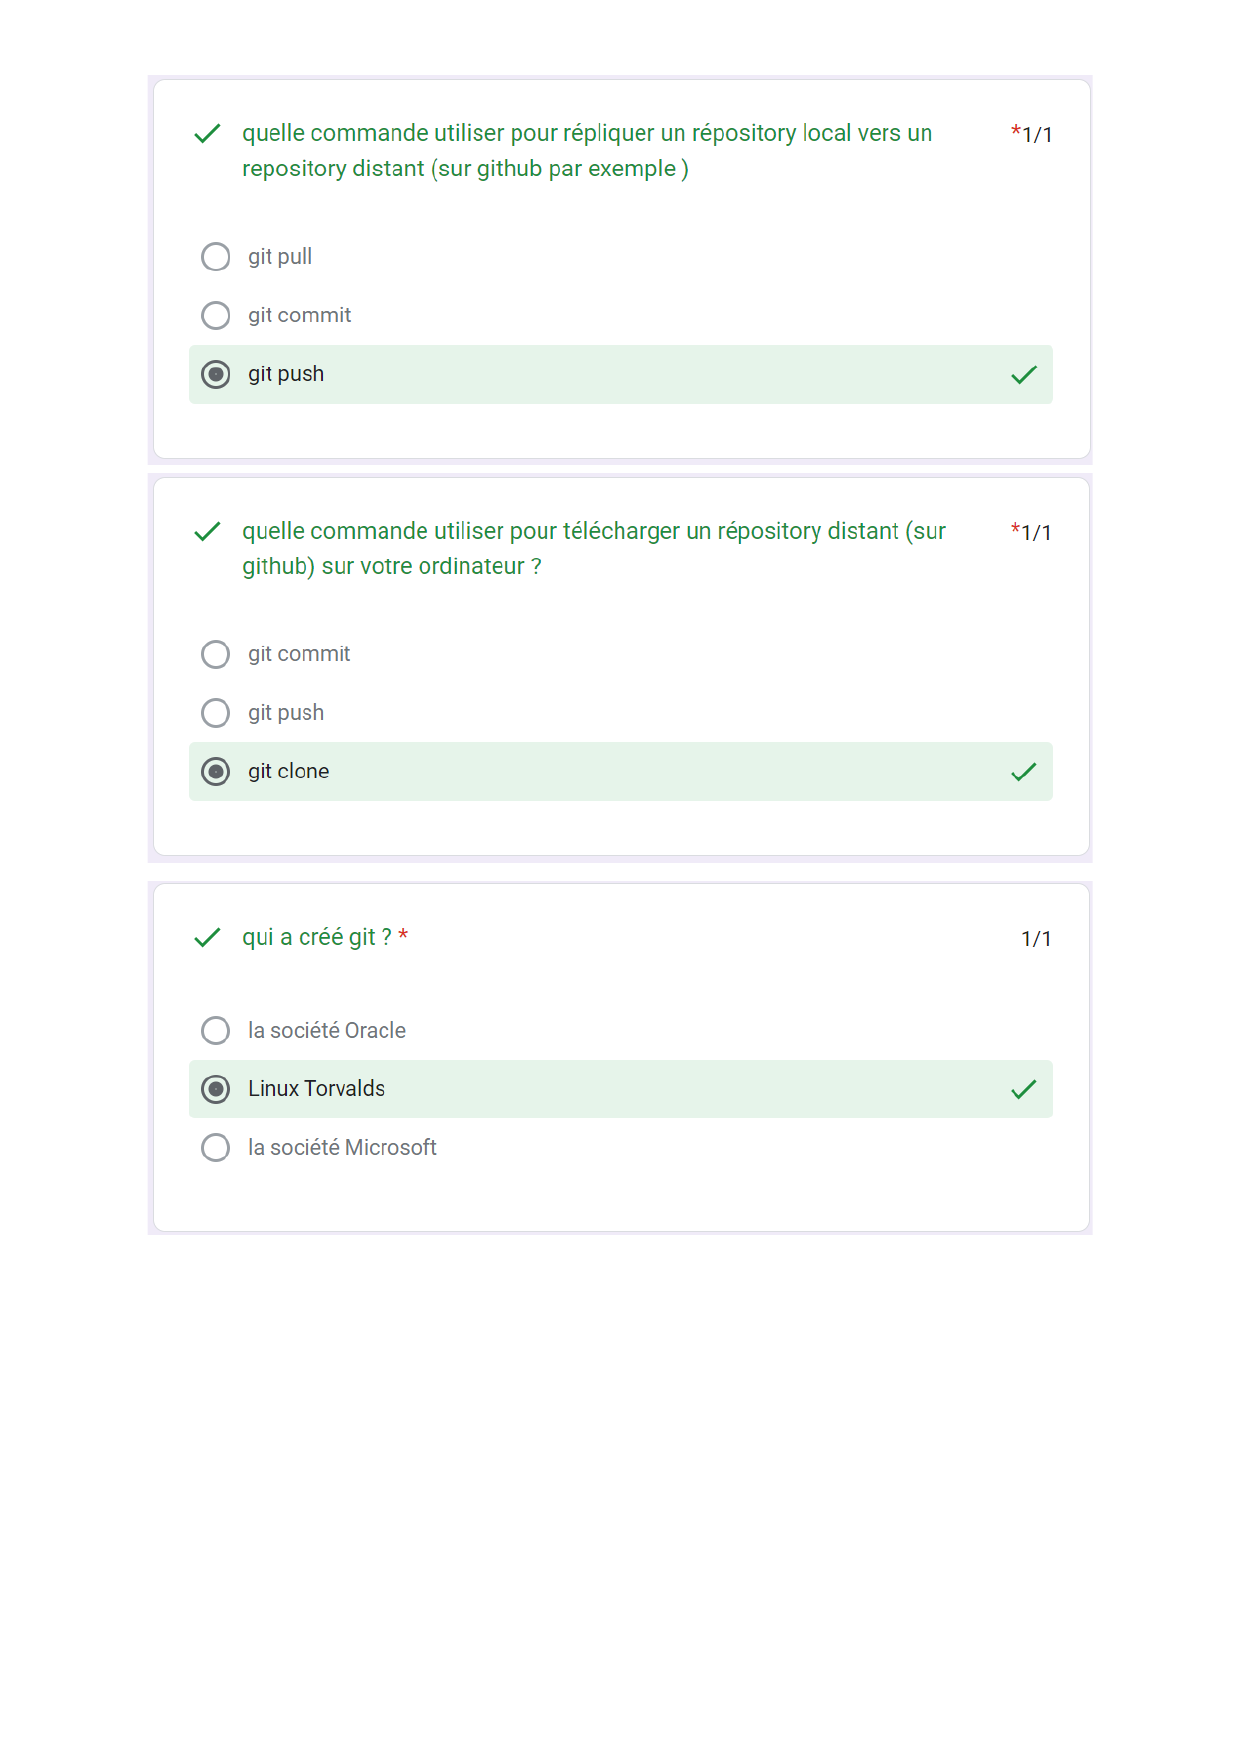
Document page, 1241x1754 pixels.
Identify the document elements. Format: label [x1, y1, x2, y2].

picture [147, 75, 1093, 465]
picture [147, 881, 1093, 1235]
picture [147, 473, 1093, 863]
